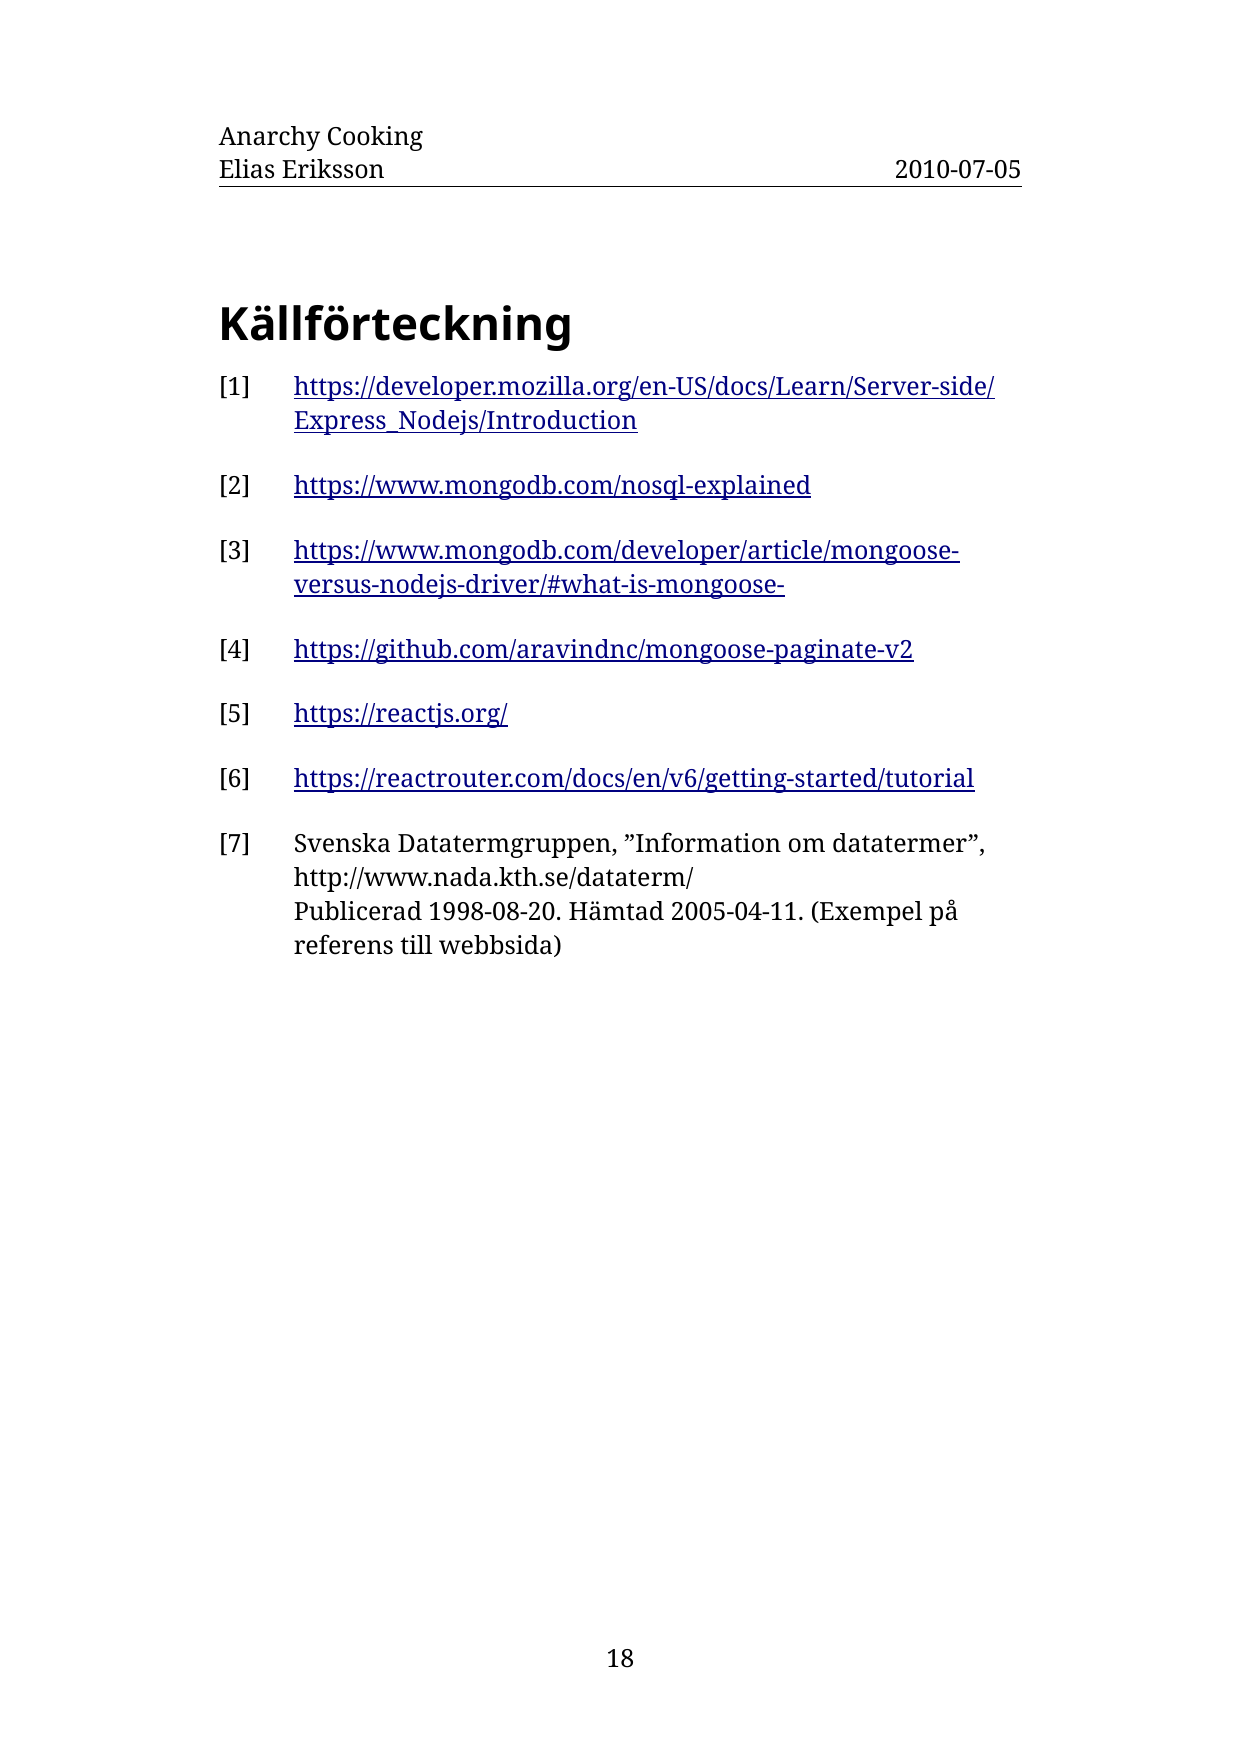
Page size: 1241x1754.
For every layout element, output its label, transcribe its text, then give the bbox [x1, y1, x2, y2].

list https://www.mongodb.com/nosql-explained [218, 468, 1022, 502]
list https://www.mongodb.com/developer/article/mongoose-versus-nodejs-driver/#what-is-mongoose- [218, 532, 1022, 601]
list https://github.com/aravindnc/mongoose-paginate-v2 [218, 631, 1022, 665]
list https://reactrouter.com/docs/en/v6/getting-started/tutorial [218, 761, 1022, 795]
list Svenska Datatermgruppen, ”Information om datatermer”, http://www.nada.kth.se/dataterm/ Publicerad 1998-08-20. Hämtad 2005-04-11. (Exempel på referens till webbsida) [218, 826, 1022, 962]
list https://reactjs.org/ [218, 696, 1022, 730]
subtitle Källförteckning [218, 291, 1022, 353]
list https://developer.mozilla.org/en-US/docs/Learn/Server-side/Express_Nodejs/Introduction [218, 369, 1022, 437]
